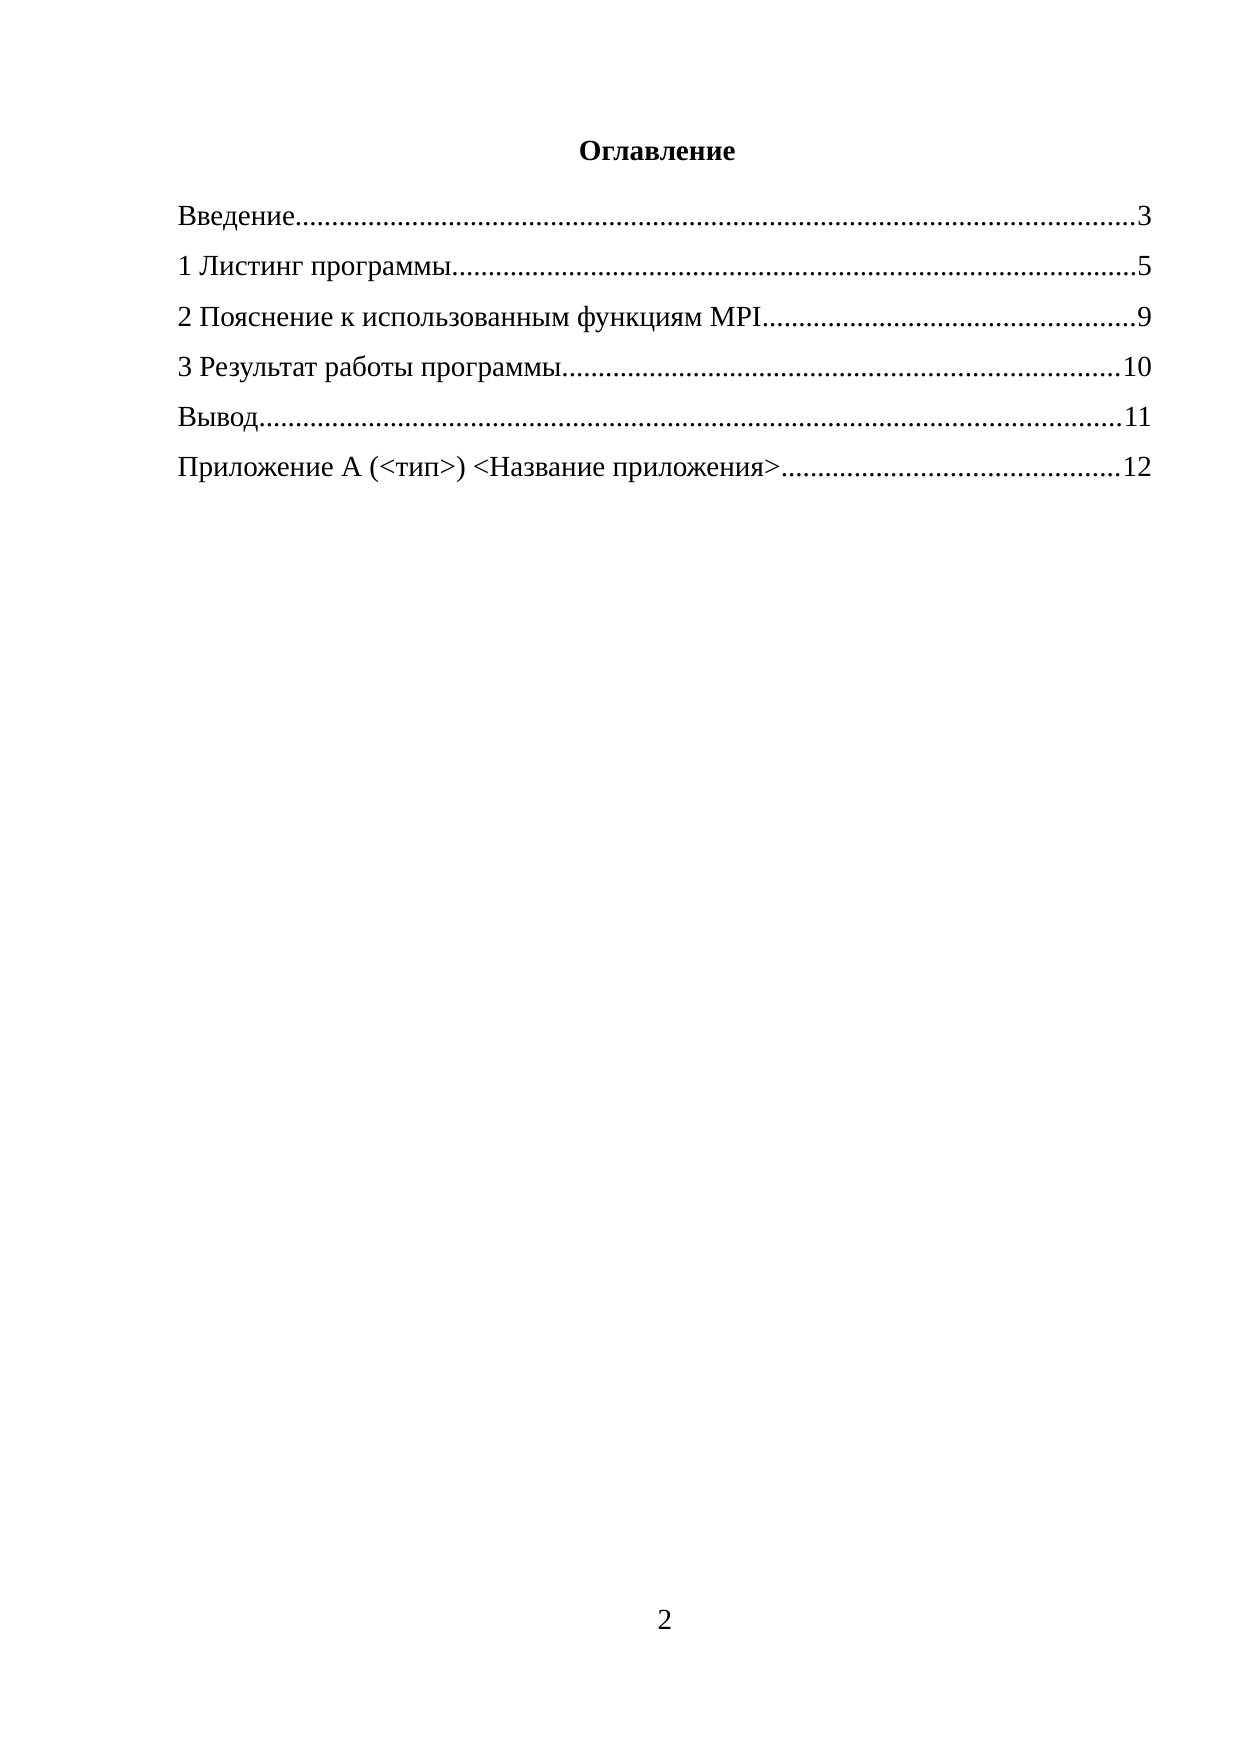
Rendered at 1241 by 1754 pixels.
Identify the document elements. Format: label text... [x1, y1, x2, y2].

title Оглавление [251, 133, 1063, 166]
text 1 Листинг программы 5 [177, 248, 1152, 282]
text Приложение А (<тип>) <Название приложения> 12 [177, 449, 1152, 483]
text Вывод 11 [177, 399, 1152, 433]
text 3 Результат работы программы 10 [177, 349, 1152, 382]
text Введение 3 [177, 198, 1152, 232]
text 2 Пояснение к использованным функциям MPI 9 [177, 299, 1152, 332]
